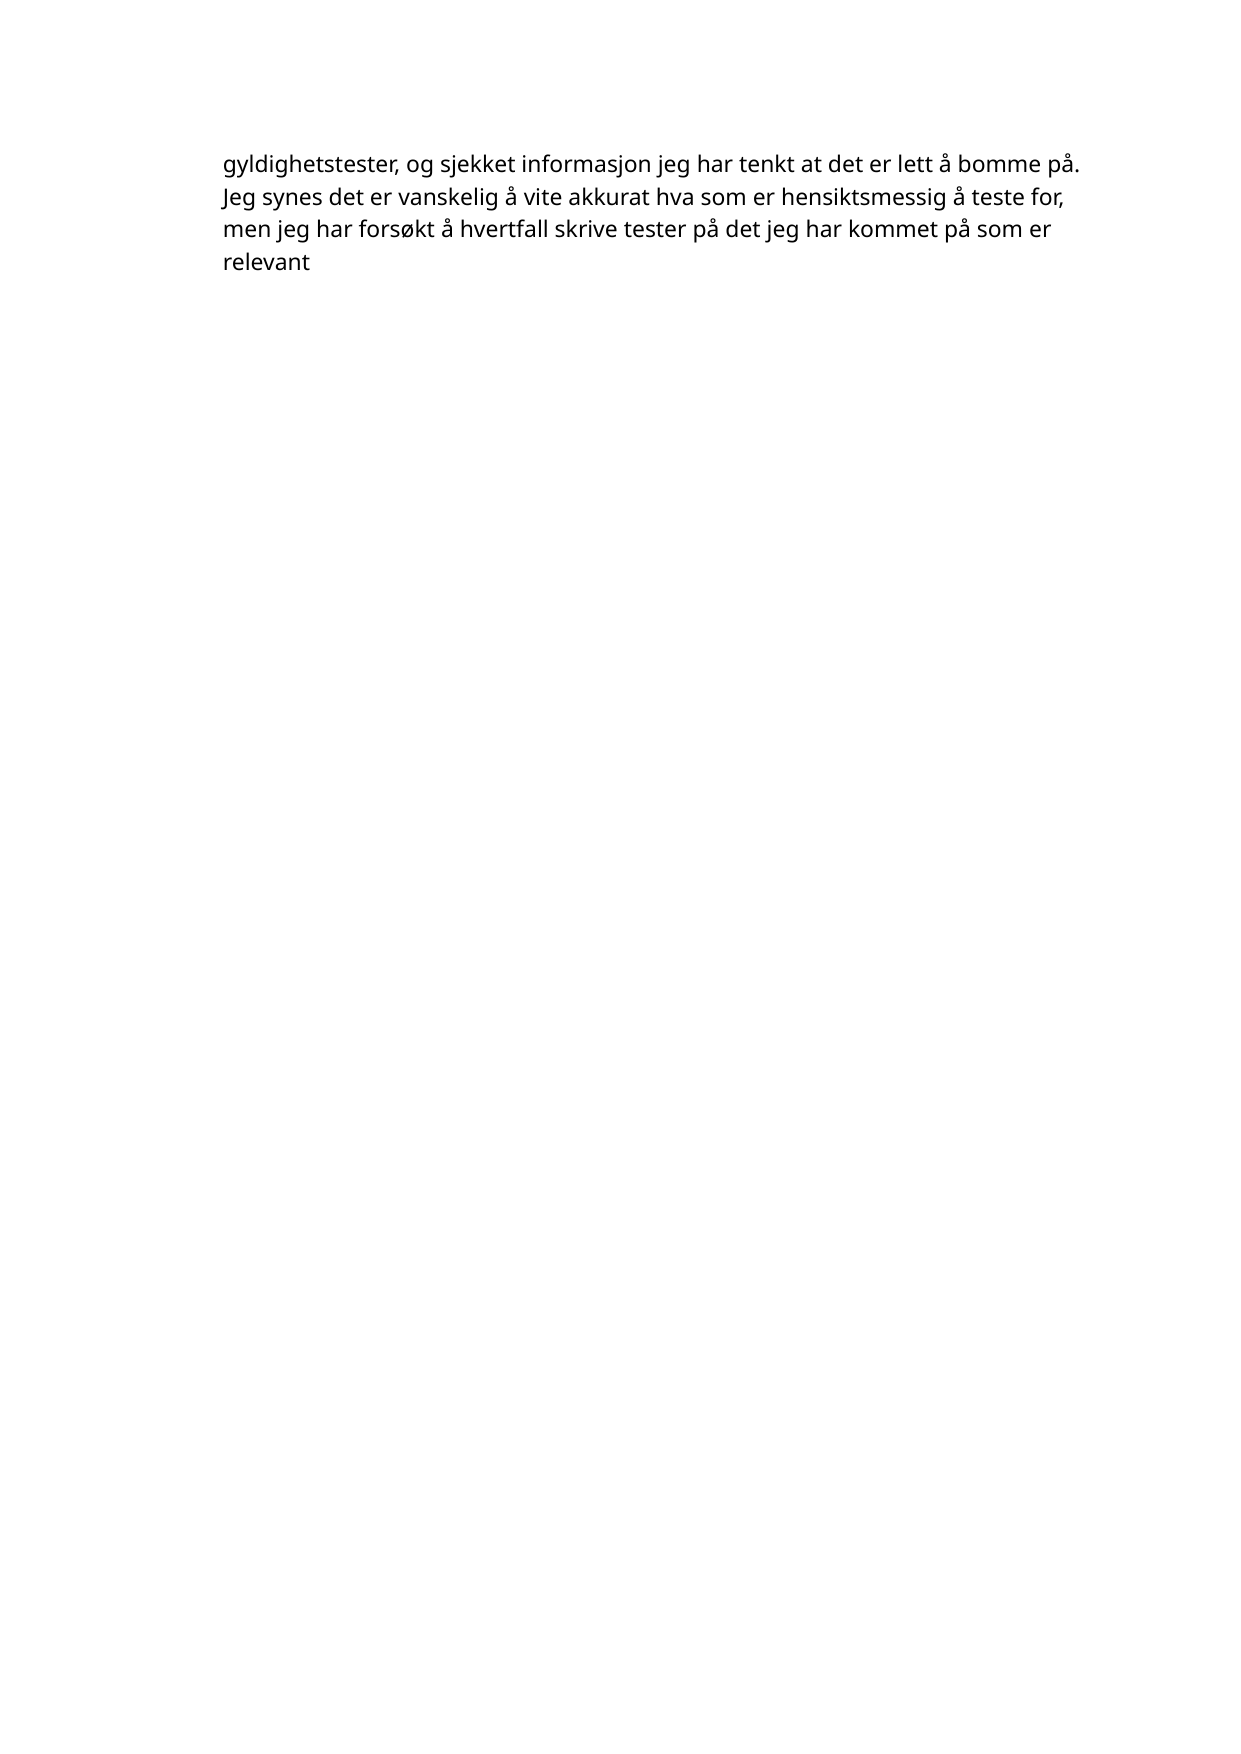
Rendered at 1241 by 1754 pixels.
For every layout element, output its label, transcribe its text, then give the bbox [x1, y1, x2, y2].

list gyldighetstester, og sjekket informasjon jeg har tenkt at det er lett å bomme på. Jeg synes det er vanskelig å vite akkurat hva som er hensiktsmessig å teste for, men jeg har forsøkt å hvertfall skrive tester på det jeg har kommet på som er relevant [223, 148, 1093, 277]
